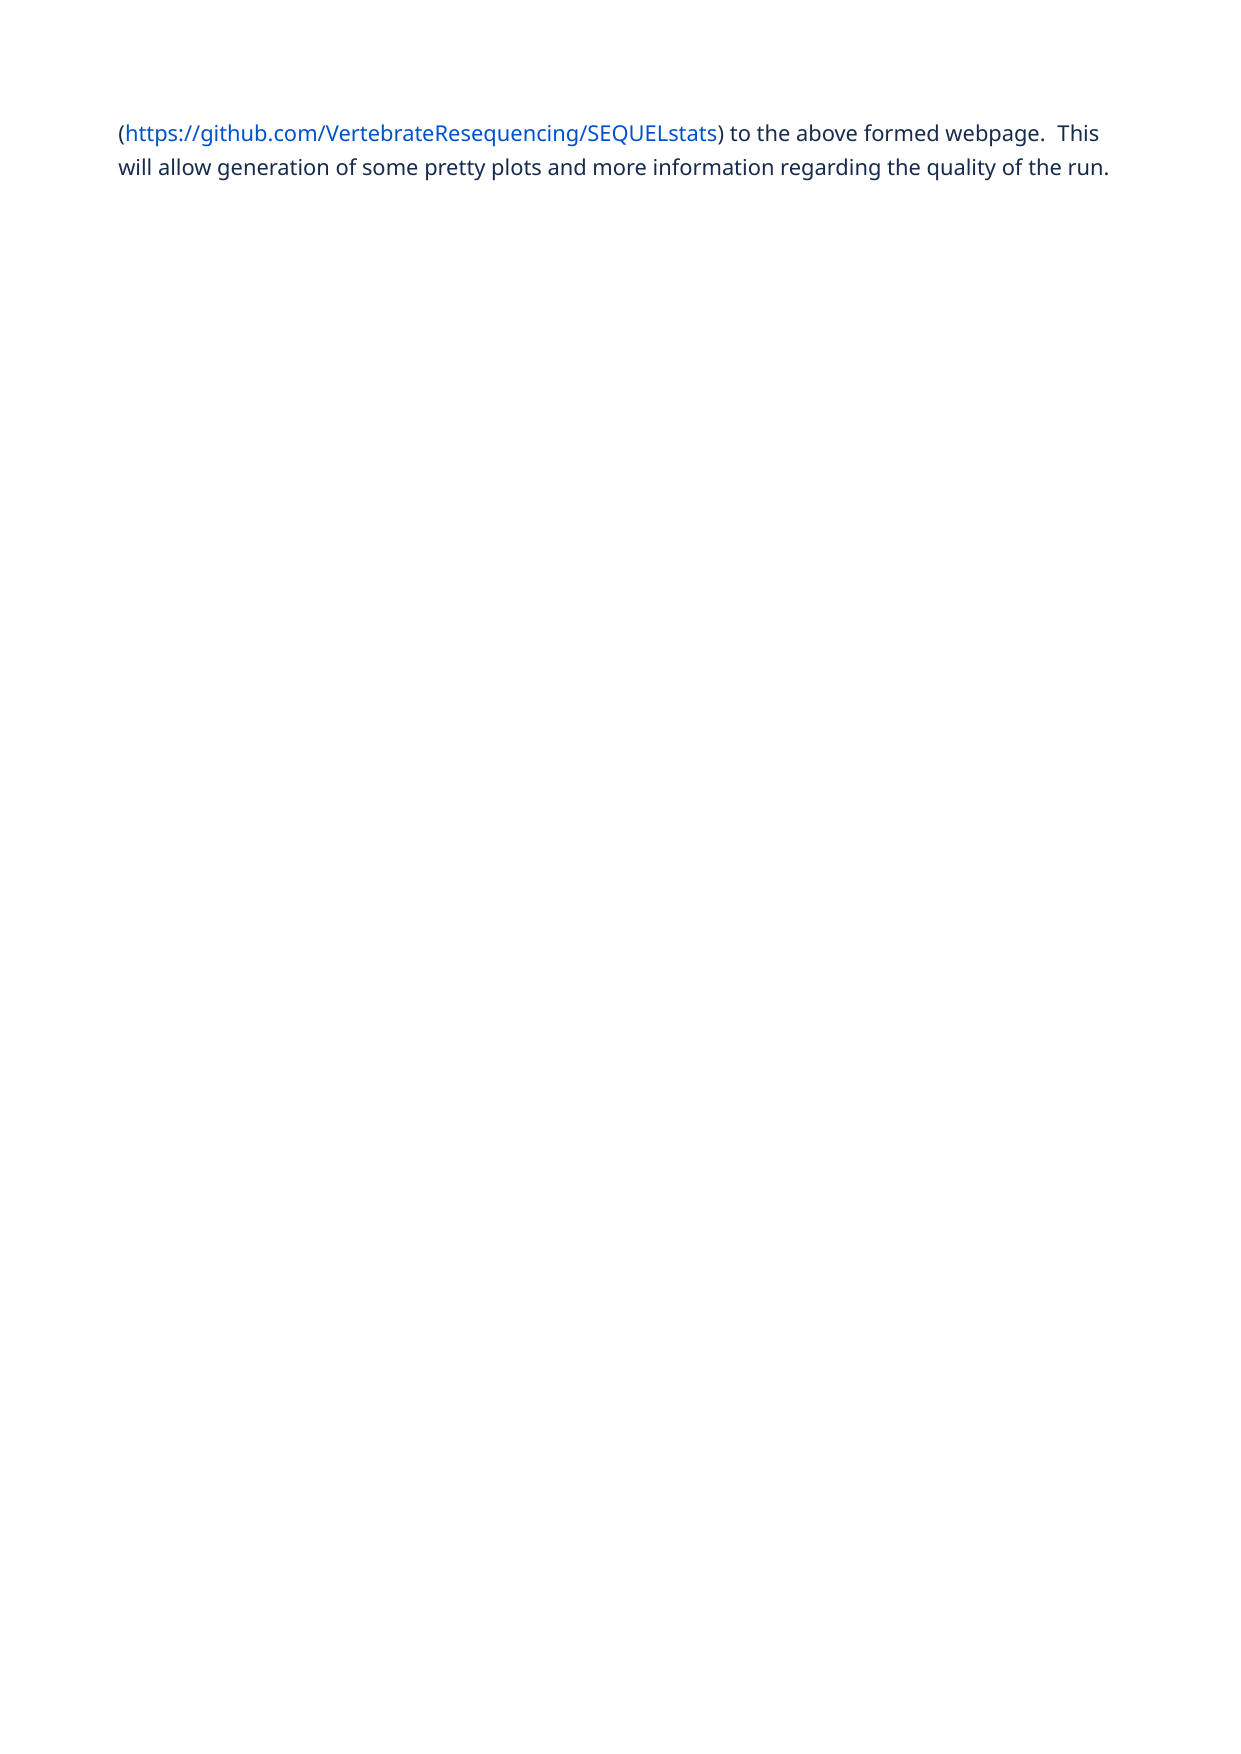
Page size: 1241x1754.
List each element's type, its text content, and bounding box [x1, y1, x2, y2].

text (https://github.com/VertebrateResequencing/SEQUELstats) to the above formed webpage. This will allow generation of some pretty plots and more information regarding the quality of the run. [118, 118, 1122, 182]
